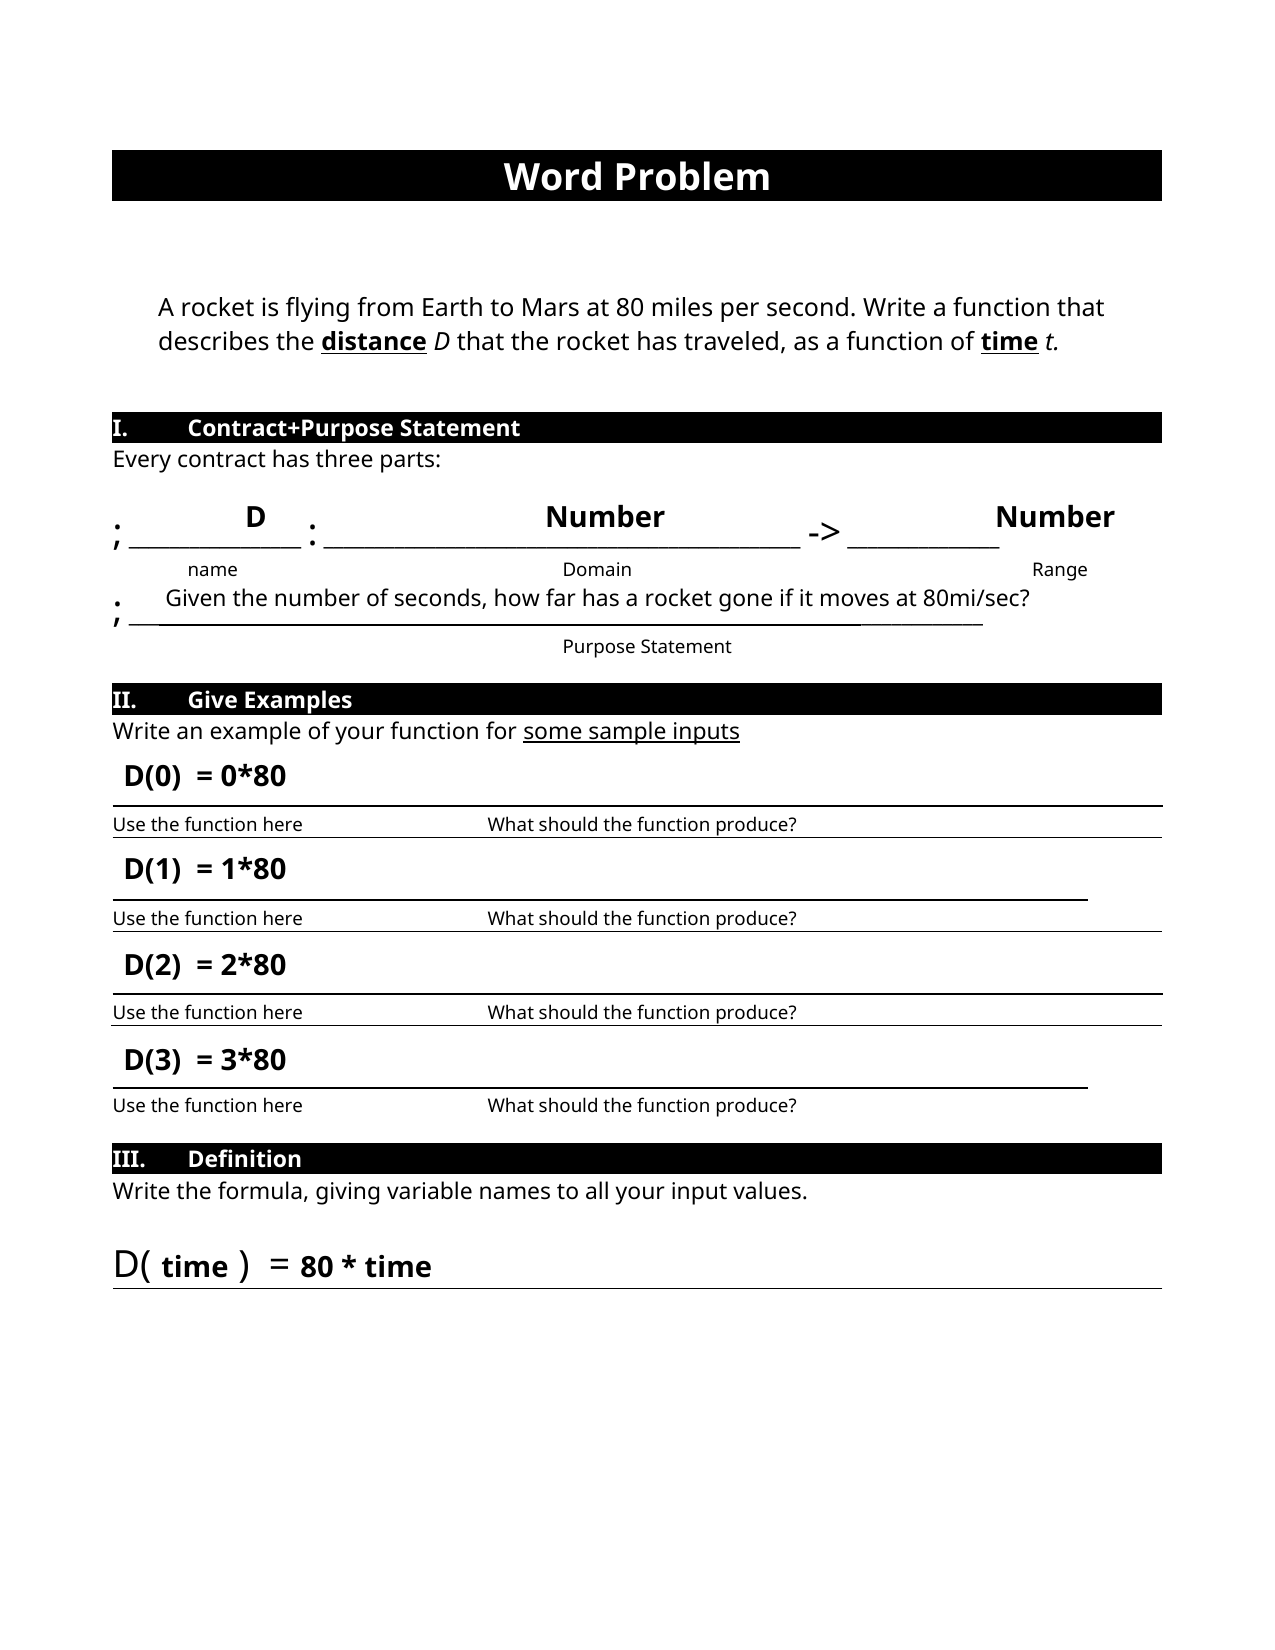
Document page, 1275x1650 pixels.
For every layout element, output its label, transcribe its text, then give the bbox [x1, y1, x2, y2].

text ; _________________ : _______________________________________________ -> _______________ [112, 505, 1162, 556]
text A rocket is flying from Earth to Mars at 80 miles per second. Write a function that describes the distance D that the rocket has traveled, as a function of time t. [158, 290, 1125, 358]
text Use the function here What should the function produce? [112, 999, 1162, 1024]
text Every contract has three parts: [112, 443, 1162, 474]
text Use the function here What should the function produce? [112, 905, 1162, 931]
text Write an example of your function for some sample inputs [112, 715, 1162, 746]
subtitle Word Problem [112, 150, 1162, 201]
text ; ____________________________________________________________________________________ [112, 582, 1162, 633]
subtitle Contract+Purpose Statement [112, 412, 1162, 443]
list Write the formula, giving variable names to all your input values. [75, 1174, 1162, 1206]
subtitle Definition [112, 1143, 1162, 1174]
text Purpose Statement [112, 633, 1162, 658]
text Use the function here What should the function produce? [112, 1093, 1162, 1118]
subtitle Give Examples [112, 683, 1162, 715]
text D( time ) = 80 * time [112, 1237, 1162, 1288]
text name Domain Range [112, 556, 1162, 582]
text Use the function here What should the function produce? [112, 811, 1162, 837]
